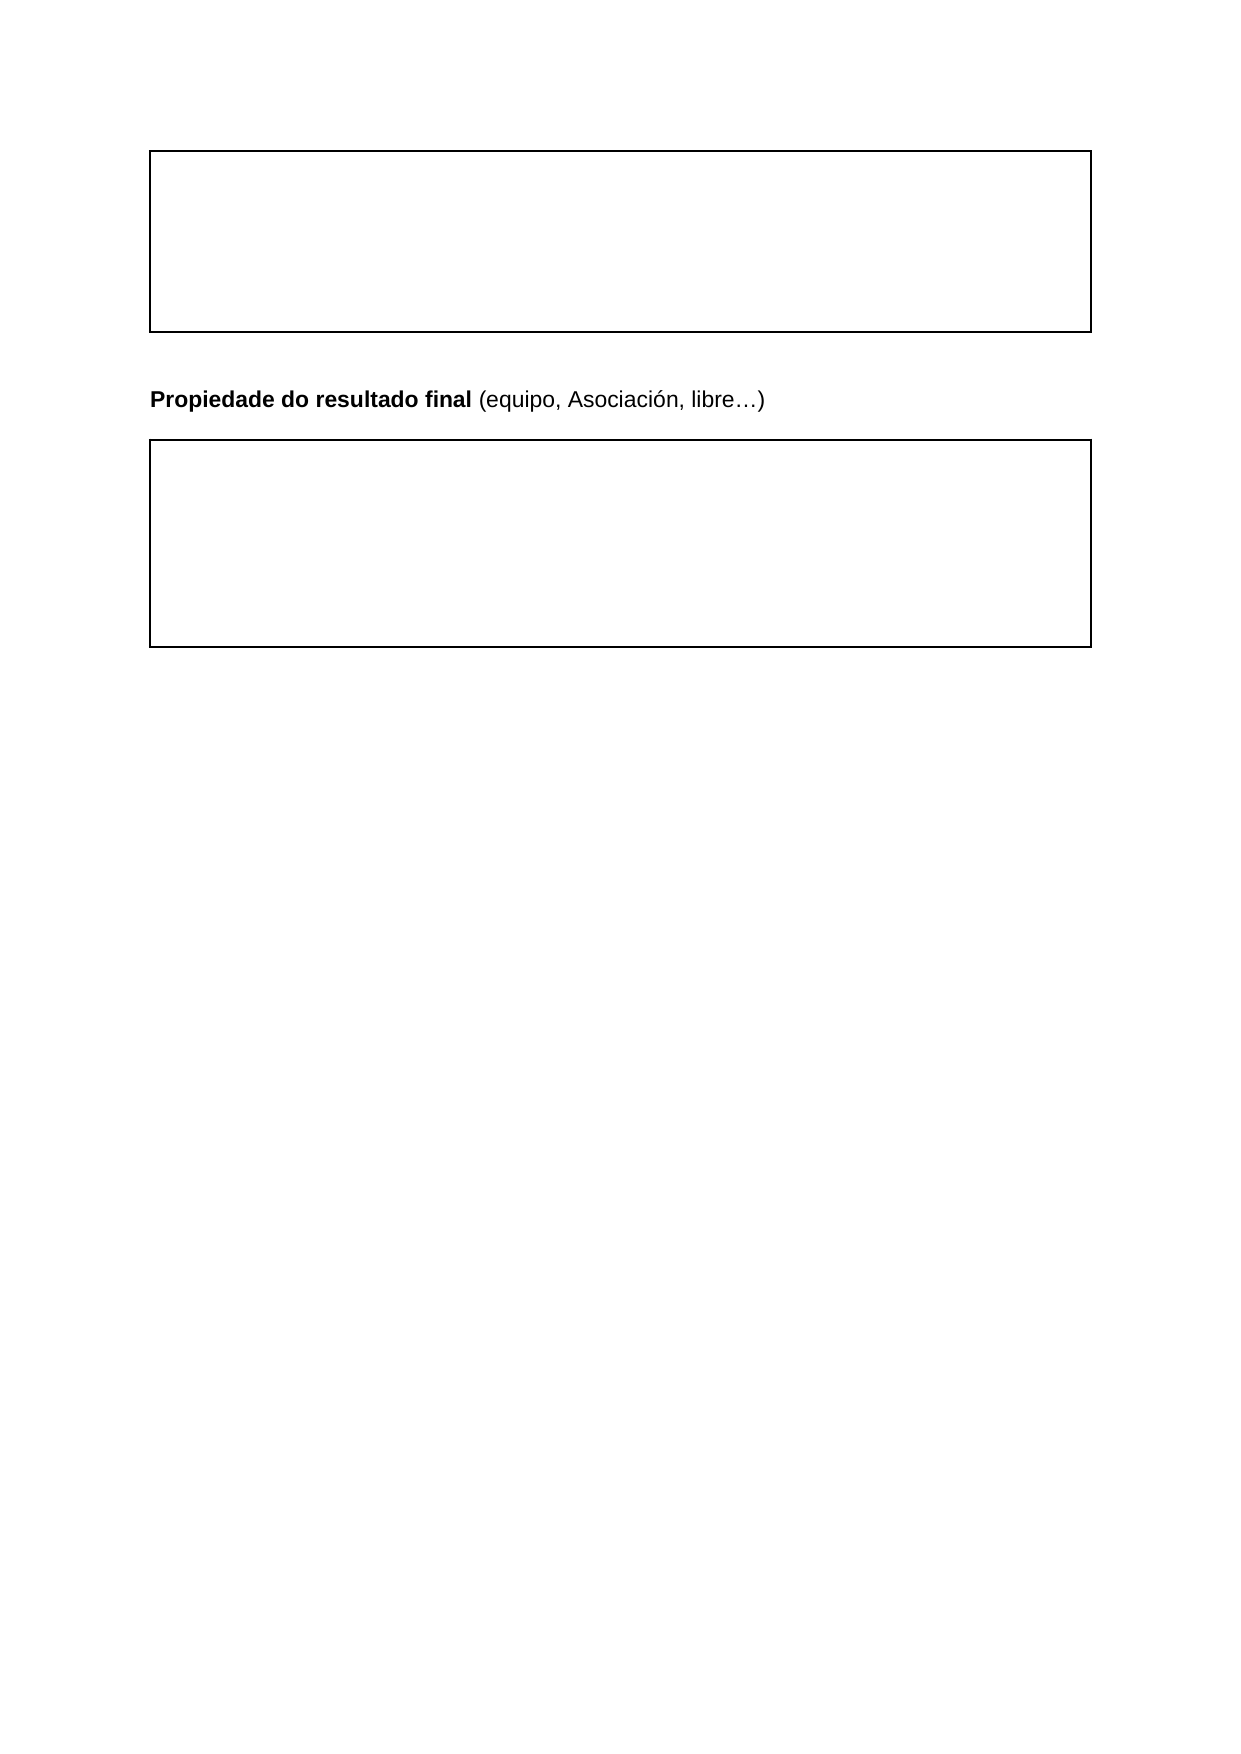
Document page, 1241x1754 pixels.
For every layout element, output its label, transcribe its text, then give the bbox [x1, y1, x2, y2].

table_header [151, 441, 1090, 646]
text Propiedade do resultado final (equipo, Asociación, libre…) [150, 386, 1090, 412]
table_header [151, 152, 1090, 331]
